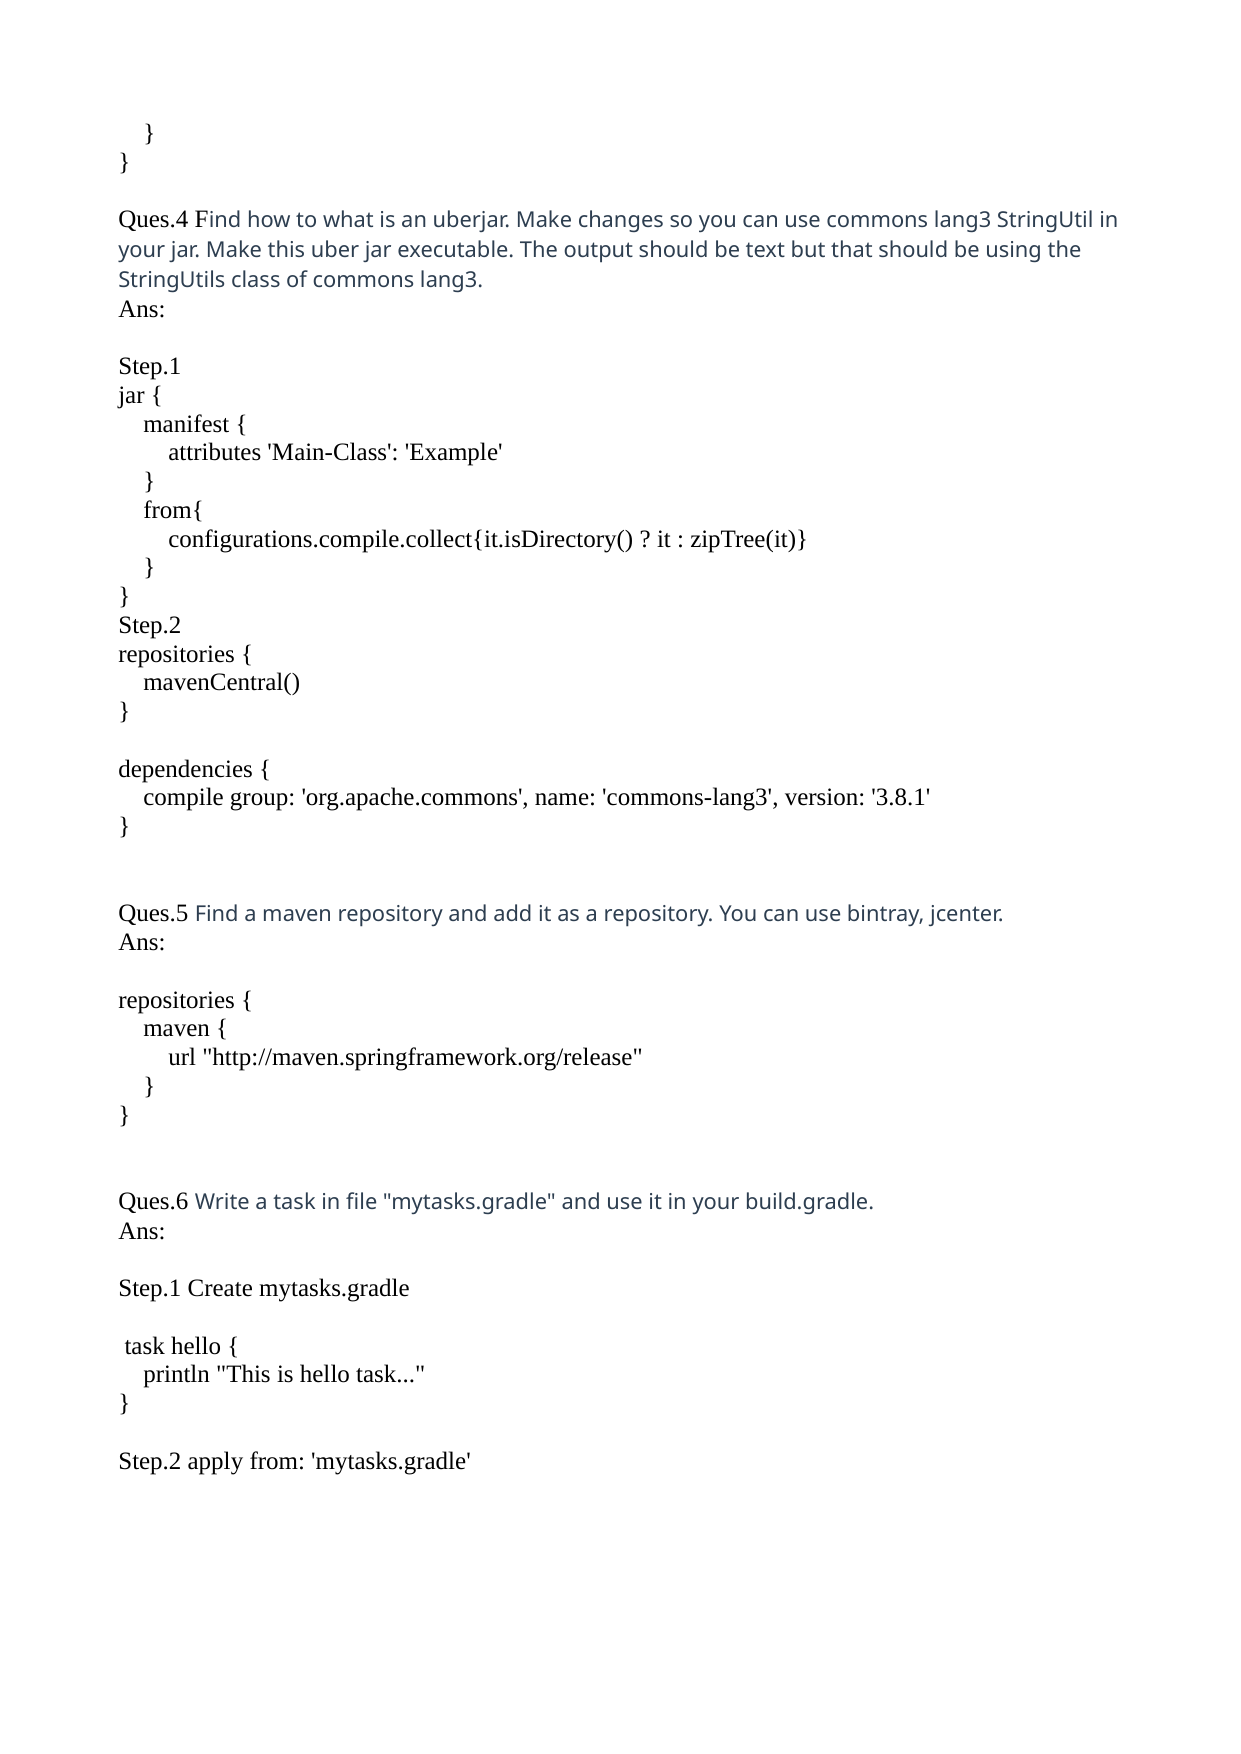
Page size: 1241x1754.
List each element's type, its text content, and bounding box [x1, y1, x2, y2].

text Ques.4 Find how to what is an uberjar. Make changes so you can use commons lang3 StringUtil in your jar. Make this uber jar executable. The output should be text but that should be using the StringUtils class of commons lang3. Ans: [118, 204, 1122, 322]
text } [118, 1071, 1122, 1100]
text } [118, 1100, 1122, 1128]
text } [118, 811, 1122, 840]
text Step.2 [118, 610, 1122, 639]
text } [118, 696, 1122, 725]
text Ques.5 Find a maven repository and add it as a repository. You can use bintray, jcenter. Ans: [118, 897, 1122, 956]
text } [118, 552, 1122, 581]
text } [118, 118, 1122, 147]
text Step.2 apply from: 'mytasks.gradle' [118, 1446, 1122, 1474]
text jar { [118, 380, 1122, 409]
text task hello { [118, 1331, 1122, 1359]
text dependencies { [118, 754, 1122, 782]
text } [118, 581, 1122, 610]
text compile group: 'org.apache.commons', name: 'commons-lang3', version: '3.8.1' [118, 782, 1122, 811]
text attributes 'Main-Class': 'Example' [118, 437, 1122, 466]
text } [118, 466, 1122, 495]
text repositories { [118, 639, 1122, 667]
text maven { [118, 1013, 1122, 1042]
text from{ [118, 495, 1122, 524]
text Ans: [118, 1216, 1122, 1244]
text Step.1 Create mytasks.gradle [118, 1273, 1122, 1302]
text Ques.6 Write a task in file "mytasks.gradle" and use it in your build.gradle. [118, 1186, 1122, 1216]
text url "http://maven.springframework.org/release" [118, 1042, 1122, 1071]
text manifest { [118, 409, 1122, 437]
text } [118, 1388, 1122, 1417]
text configurations.compile.collect{it.isDirectory() ? it : zipTree(it)} [118, 524, 1122, 552]
text Step.1 [118, 351, 1122, 380]
text repositories { [118, 985, 1122, 1013]
text println "This is hello task..." [118, 1359, 1122, 1388]
text mavenCentral() [118, 667, 1122, 696]
text } [118, 147, 1122, 176]
